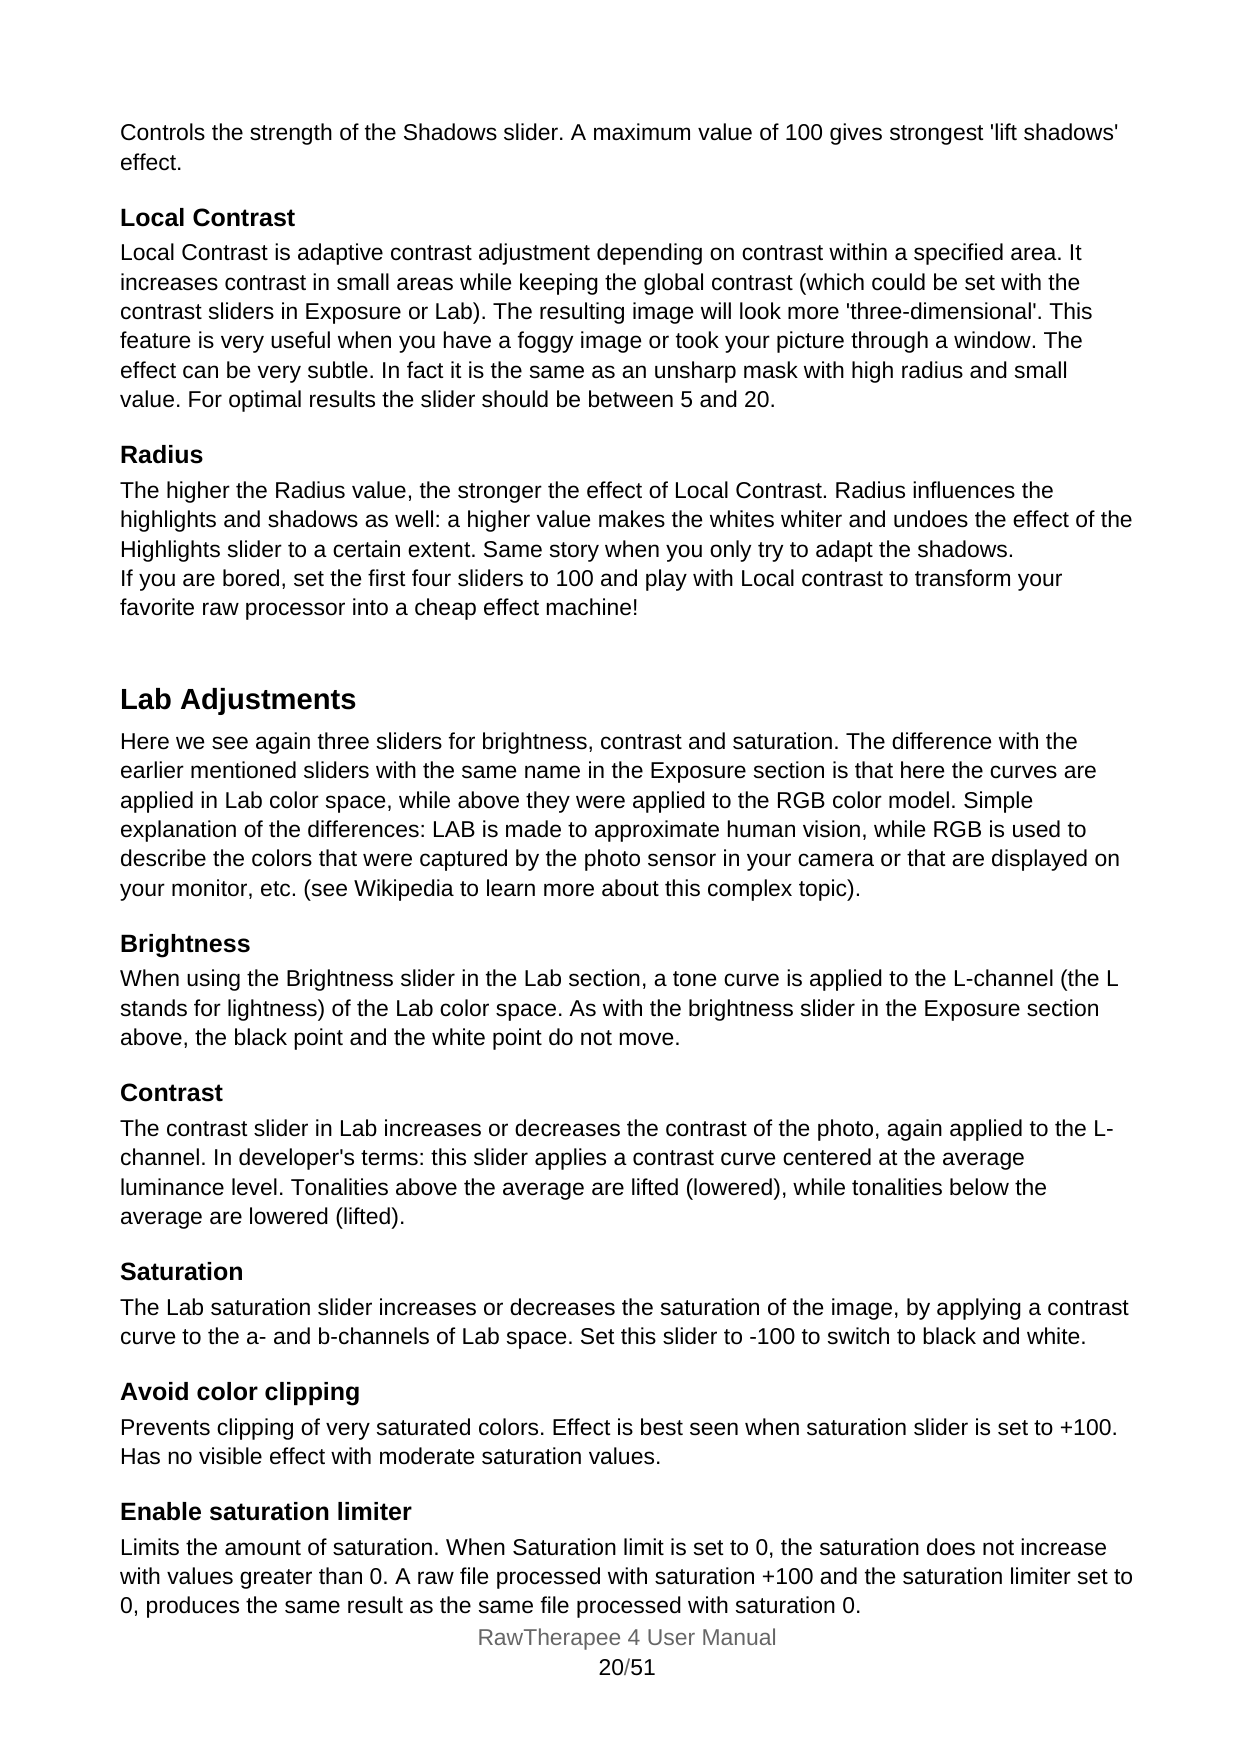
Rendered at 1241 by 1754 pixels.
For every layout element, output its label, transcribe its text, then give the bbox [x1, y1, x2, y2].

text The higher the Radius value, the stronger the effect of Local Contrast. Radius influences the highlights and shadows as well: a higher value makes the whites whiter and undoes the effect of the Highlights slider to a certain extent. Same story when you only try to adapt the shadows. [120, 477, 1134, 562]
subtitle Brightness [120, 930, 1134, 958]
subtitle Lab Adjustments [120, 683, 1134, 716]
text Limits the amount of saturation. When Saturation limit is set to 0, the saturation does not increase with values greater than 0. A raw file processed with saturation +100 and the saturation limiter set to 0, produces the same result as the same file processed with saturation 0. [120, 1534, 1134, 1619]
subtitle Radius [120, 441, 1134, 469]
text The Lab saturation slider increases or decreases the saturation of the image, by applying a contrast curve to the a- and b-channels of Lab space. Set this slider to -100 to switch to black and white. [120, 1294, 1134, 1349]
text Local Contrast is adaptive contrast adjustment depending on contrast within a specified area. It increases contrast in small areas while keeping the global contrast (which could be set with the contrast sliders in Exposure or Lab). The resulting image will look more 'three-dimensional'. This feature is very useful when you have a foggy image or took your picture through a window. The effect can be very subtle. In fact it is the same as an unsharp mask with high radius and small value. For optimal results the slider should be between 5 and 20. [120, 240, 1134, 412]
text Controls the strength of the Shadows slider. A maximum value of 100 gives strongest 'lift shadows' effect. [120, 120, 1134, 175]
text Here we see again three sliders for brightness, contrast and saturation. The difference with the earlier mentioned sliders with the same name in the Exposure section is that here the curves are applied in Lab color space, while above they were applied to the RGB color model. Simple explanation of the differences: LAB is made to approximate human vision, while RGB is used to describe the colors that were captured by the photo sensor in your camera or that are displayed on your monitor, etc. (see Wikipedia to learn more about this complex topic). [120, 729, 1134, 901]
subtitle Saturation [120, 1258, 1134, 1286]
subtitle Contrast [120, 1079, 1134, 1107]
text The contrast slider in Lab increases or decreases the contrast of the photo, again applied to the L-channel. In developer's terms: this slider applies a contrast curve centered at the average luminance level. Tonalities above the average are lifted (lowered), while tonalities below the average are lowered (lifted). [120, 1116, 1134, 1229]
subtitle Avoid color clipping [120, 1378, 1134, 1406]
text If you are bored, set the first four sliders to 100 and play with Local contrast to transform your favorite raw processor into a cheap effect machine! [120, 566, 1134, 621]
subtitle Local Contrast [120, 204, 1134, 232]
text Prevents clipping of very saturated colors. Effect is best seen when saturation slider is set to +100. Has no visible effect with moderate saturation values. [120, 1414, 1134, 1469]
text When using the Brightness slider in the Lab section, a tone curve is applied to the L-channel (the L stands for lightness) of the Lab color space. As with the brightness slider in the Exposure section above, the black point and the white point do not move. [120, 966, 1134, 1051]
subtitle Enable saturation limiter [120, 1498, 1134, 1526]
